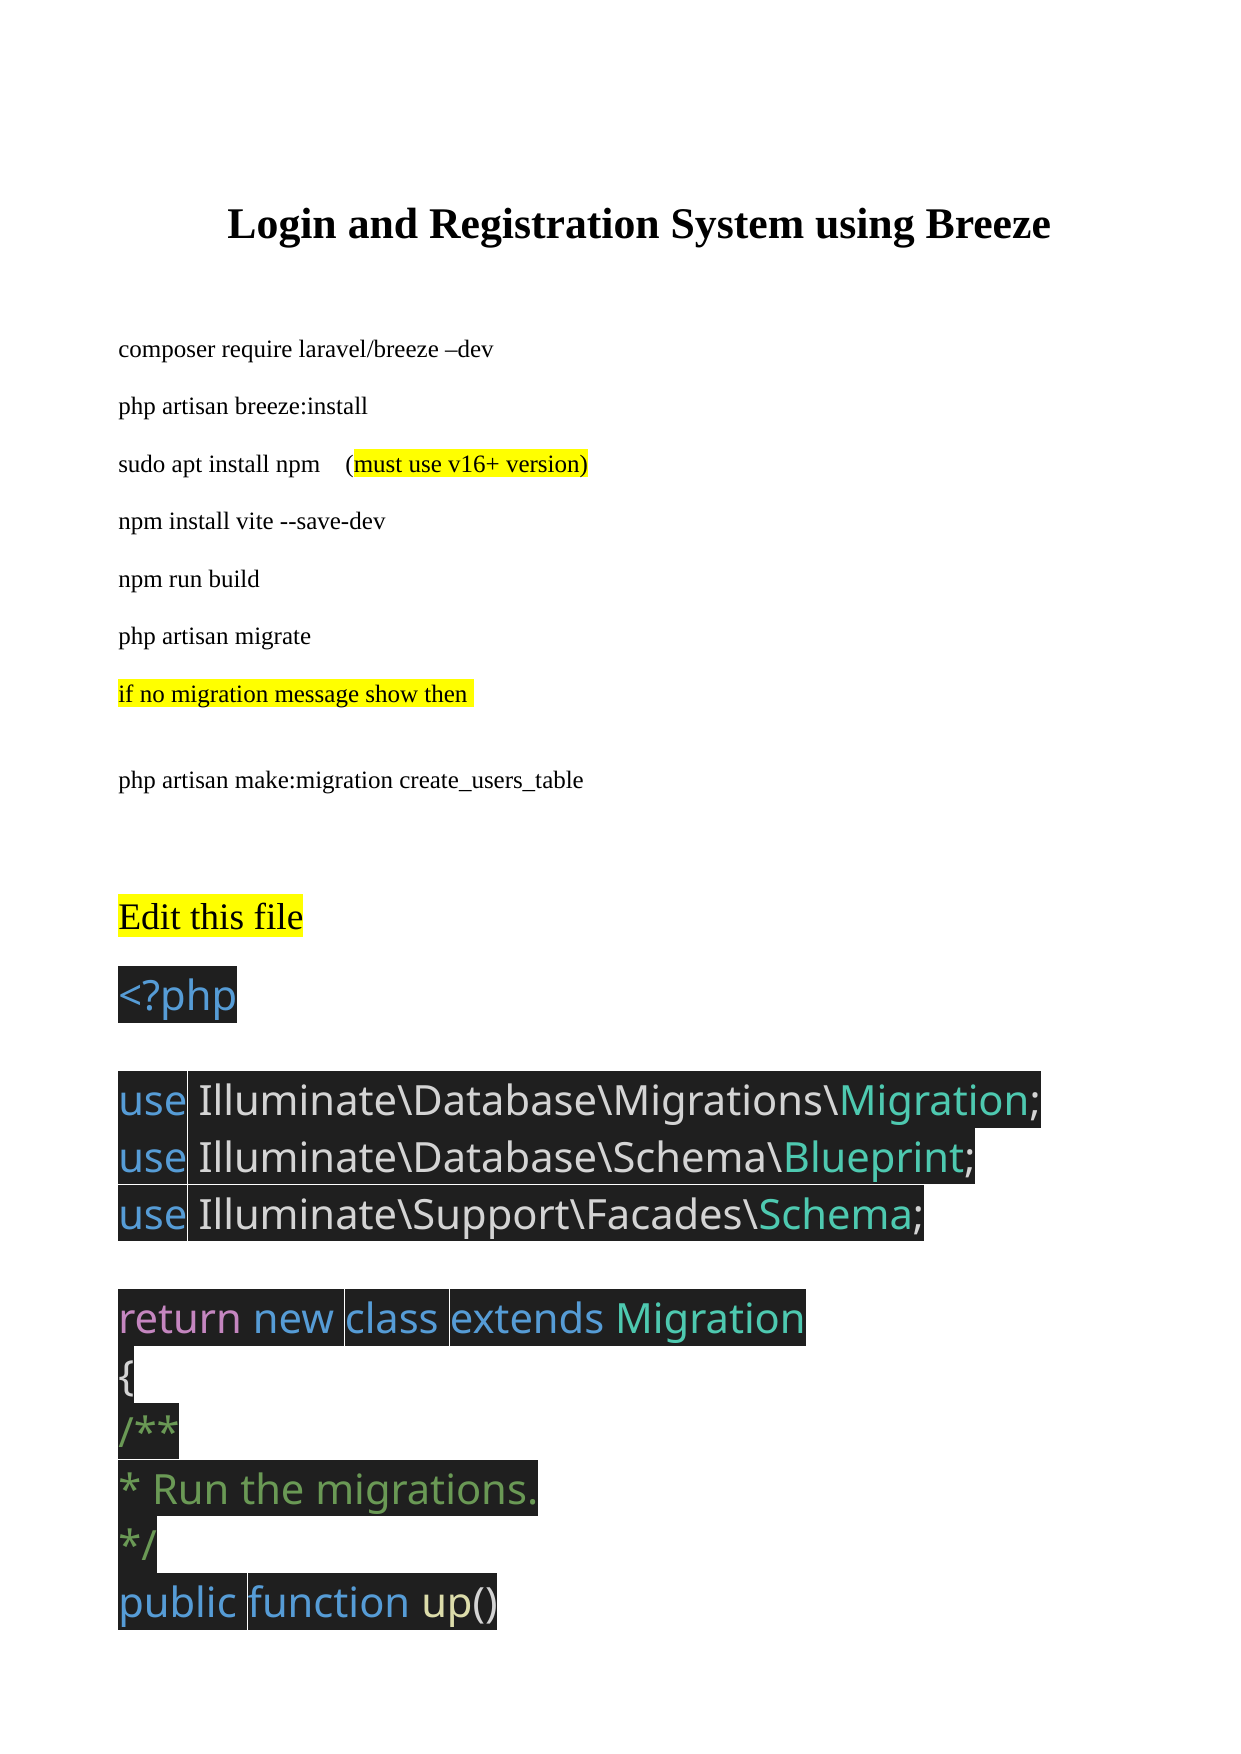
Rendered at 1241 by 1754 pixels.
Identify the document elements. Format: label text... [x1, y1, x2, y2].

text { [118, 1346, 1122, 1403]
text public function up() [118, 1573, 1122, 1630]
text php artisan breeze:install [118, 391, 1122, 420]
text composer require laravel/breeze –dev [118, 334, 1122, 362]
text Login and Registration System using Breeze [118, 197, 1122, 247]
text <?php [118, 966, 1122, 1023]
text npm install vite --save-dev [118, 506, 1122, 535]
text php artisan make:migration create_users_table [118, 765, 1122, 794]
text use Illuminate\Support\Facades\Schema; [118, 1184, 1122, 1241]
text use Illuminate\Database\Migrations\Migration; [118, 1071, 1122, 1128]
text sudo apt install npm (must use v16+ version) [118, 449, 1122, 477]
text npm run build [118, 564, 1122, 592]
text use Illuminate\Database\Schema\Blueprint; [118, 1128, 1122, 1184]
text /** [118, 1403, 1122, 1459]
text if no migration message show then [118, 679, 1122, 707]
text Edit this file [118, 894, 1122, 937]
text return new class extends Migration [118, 1289, 1122, 1346]
text */ [118, 1516, 1122, 1573]
text php artisan migrate [118, 621, 1122, 650]
text * Run the migrations. [118, 1459, 1122, 1516]
